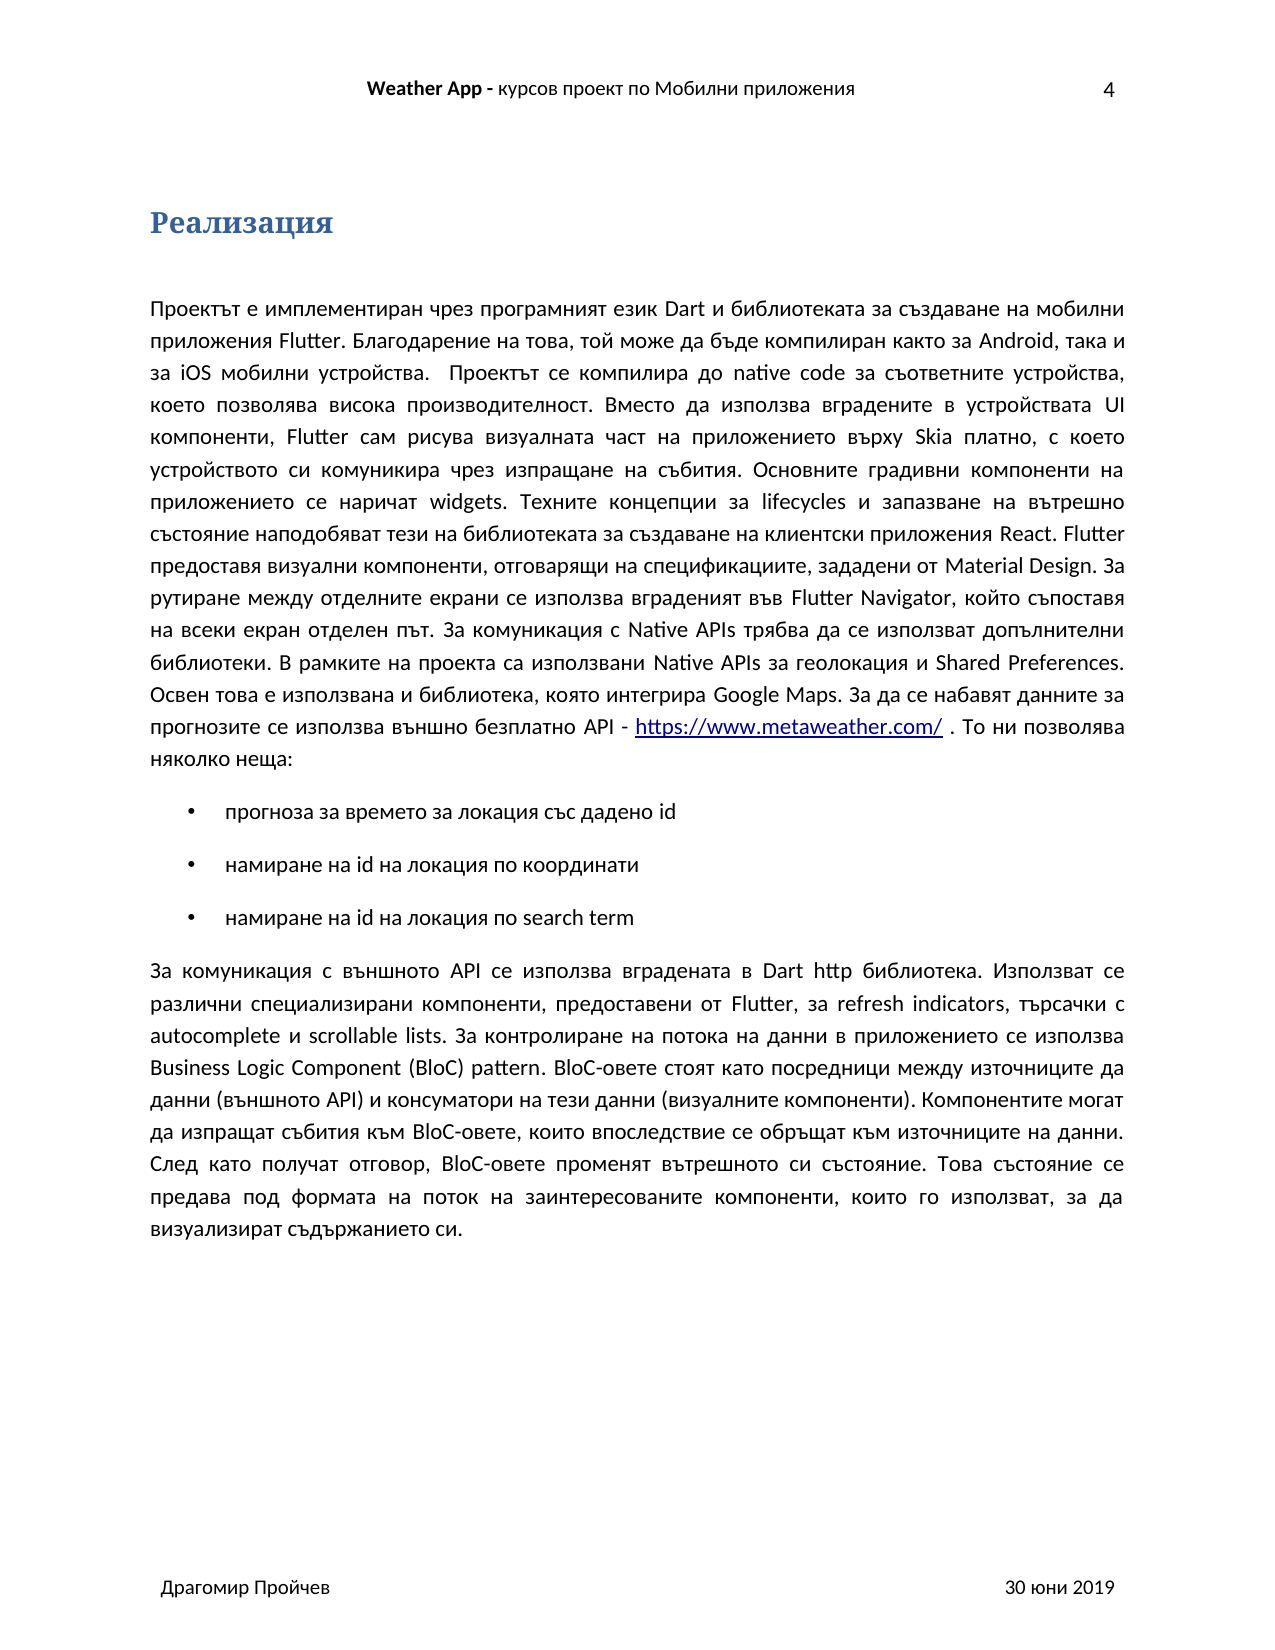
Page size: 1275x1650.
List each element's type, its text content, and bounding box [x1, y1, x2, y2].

text За комуникация с външното API се използва вградената в Dart http библиотека. Използват се различни специализирани компоненти, предоставени от Flutter, за refresh indicators, търсачки с autocomplete и scrollable lists. За контролиране на потока на данни в приложението се използва Business Logic Component (BloC) pattern. BloC-овете стоят като посредници между източниците да данни (външното API) и консуматори на тези данни (визуалните компоненти). Компонентите могат да изпращат събития към BloC-овете, които впоследствие се обръщат към източниците на данни. След като получат отговор, BloC-овете променят вътрешното си състояние. Това състояние се предава под формата на поток на заинтересованите компоненти, които го използват, за да визуализират съдържанието си. [150, 956, 1125, 1242]
list намиране на id на локация по search term [187, 903, 1125, 931]
list намиране на id на локация по координати [187, 850, 1125, 878]
subtitle Реализация [150, 207, 1125, 241]
list прогноза за времето за локация със дадено id [187, 797, 1125, 825]
text Проектът е имплементиран чрез програмният език Dart и библиотеката за създаване на мобилни приложения Flutter. Благодарение на това, той може да бъде компилиран както за Android, така и за iOS мобилни устройства. Проектът се компилира до native code за съответните устройства, което позволява висока производителност. Вместо да използва вградените в устройствата UI компоненти, Flutter сам рисува визуалната част на приложението върху Skia платно, с което устройството си комуникира чрез изпращане на събития. Основните градивни компоненти на приложението се наричат widgets. Техните концепции за lifecycles и запазване на вътрешно състояние наподобяват тези на библиотеката за създаване на клиентски приложения React. Flutter предоставя визуални компоненти, отговарящи на спецификациите, зададени от Material Design. За рутиране между отделните екрани се използва вграденият във Flutter Navigator, който съпоставя на всеки екран отделен път. За комуникация с Native APIs трябва да се използват допълнителни библиотеки. В рамките на проекта са използвани Native APIs за геолокация и Shared Preferences. Освен това е използвана и библиотека, която интегрира Google Maps. За да се набавят данните за прогнозите се използва външно безплатно API - https://www.metaweather.com/ . То ни позволява няколко неща: [150, 294, 1125, 772]
